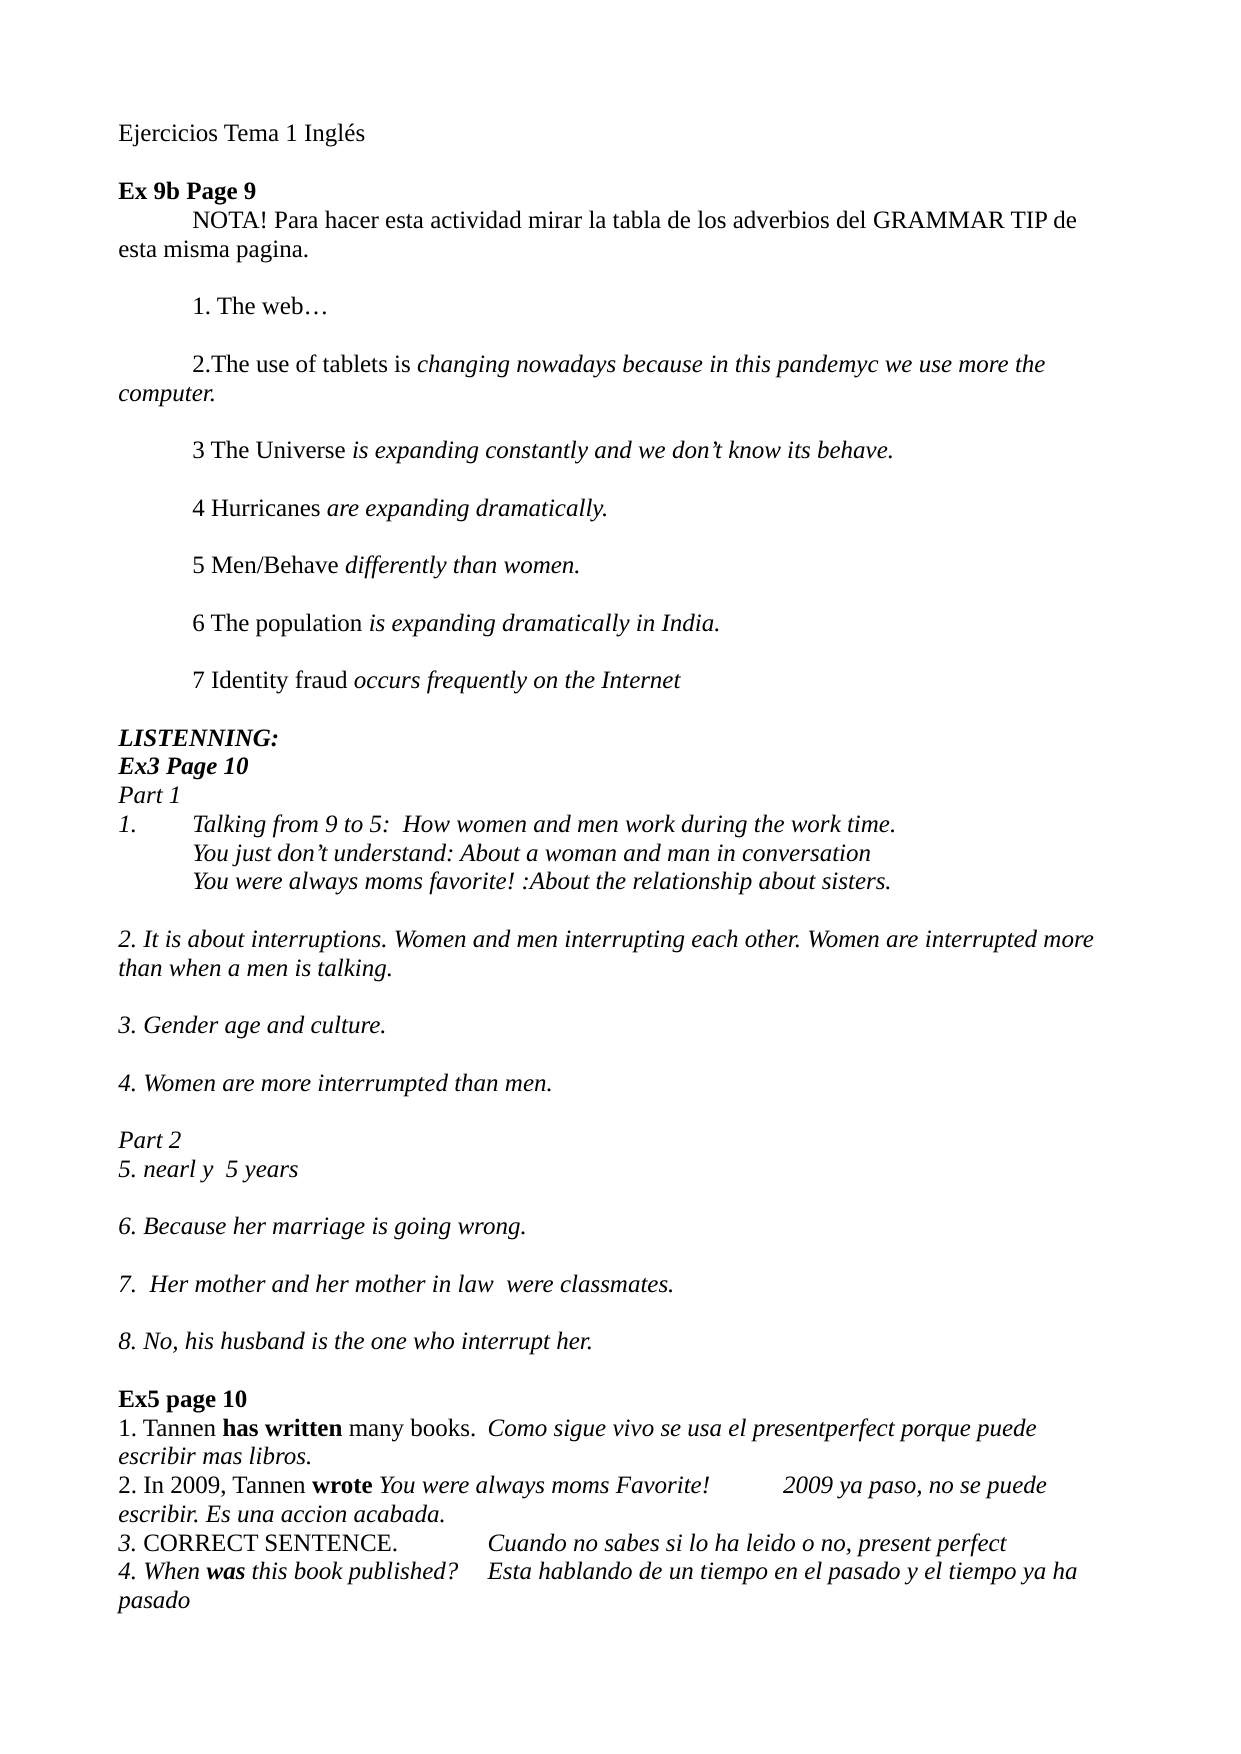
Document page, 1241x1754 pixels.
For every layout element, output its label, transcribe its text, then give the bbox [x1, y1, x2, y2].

text 6. Because her marriage is going wrong. [118, 1211, 1122, 1240]
text 3. Gender age and culture. [118, 1010, 1122, 1039]
text 3. CORRECT SENTENCE. Cuando no sabes si lo ha leido o no, present perfect [118, 1528, 1122, 1556]
text Ex 9b Page 9 [118, 176, 1122, 205]
text 5 Men/Behave differently than women. [118, 550, 1122, 579]
text Ex3 Page 10 [118, 751, 1122, 780]
text 6 The population is expanding dramatically in India. [118, 608, 1122, 636]
text 2. It is about interruptions. Women and men interrupting each other. Women are interrupted more than when a men is talking. [118, 924, 1122, 981]
text 7 Identity fraud occurs frequently on the Internet [118, 665, 1122, 694]
text 4. Women are more interrumpted than men. [118, 1068, 1122, 1096]
text 8. No, his husband is the one who interrupt her. [118, 1326, 1122, 1355]
text You were always moms favorite! :About the relationship about sisters. [118, 866, 1122, 895]
text 4. When was this book published? Esta hablando de un tiempo en el pasado y el tiempo ya ha pasado [118, 1556, 1122, 1614]
text 1. The web… [118, 291, 1122, 320]
text 1. Talking from 9 to 5: How women and men work during the work time. [118, 809, 1122, 838]
text 7. Her mother and her mother in law were classmates. [118, 1269, 1122, 1298]
text Part 2 [118, 1125, 1122, 1154]
text 4 Hurricanes are expanding dramatically. [118, 493, 1122, 521]
text Part 1 [118, 780, 1122, 809]
text 3 The Universe is expanding constantly and we don’t know its behave. [118, 435, 1122, 464]
text 2. In 2009, Tannen wrote You were always moms Favorite! 2009 ya paso, no se puede escribir. Es una accion acabada. [118, 1470, 1122, 1528]
text 2.The use of tablets is changing nowadays because in this pandemyc we use more the computer. [118, 349, 1122, 406]
text NOTA! Para hacer esta actividad mirar la tabla de los adverbios del GRAMMAR TIP de esta misma pagina. [118, 205, 1122, 263]
text 1. Tannen has written many books. Como sigue vivo se usa el presentperfect porque puede escribir mas libros. [118, 1413, 1122, 1470]
text You just don’t understand: About a woman and man in conversation [118, 838, 1122, 866]
text LISTENNING: [118, 723, 1122, 751]
text 5. nearl y 5 years [118, 1154, 1122, 1183]
text Ex5 page 10 [118, 1384, 1122, 1413]
